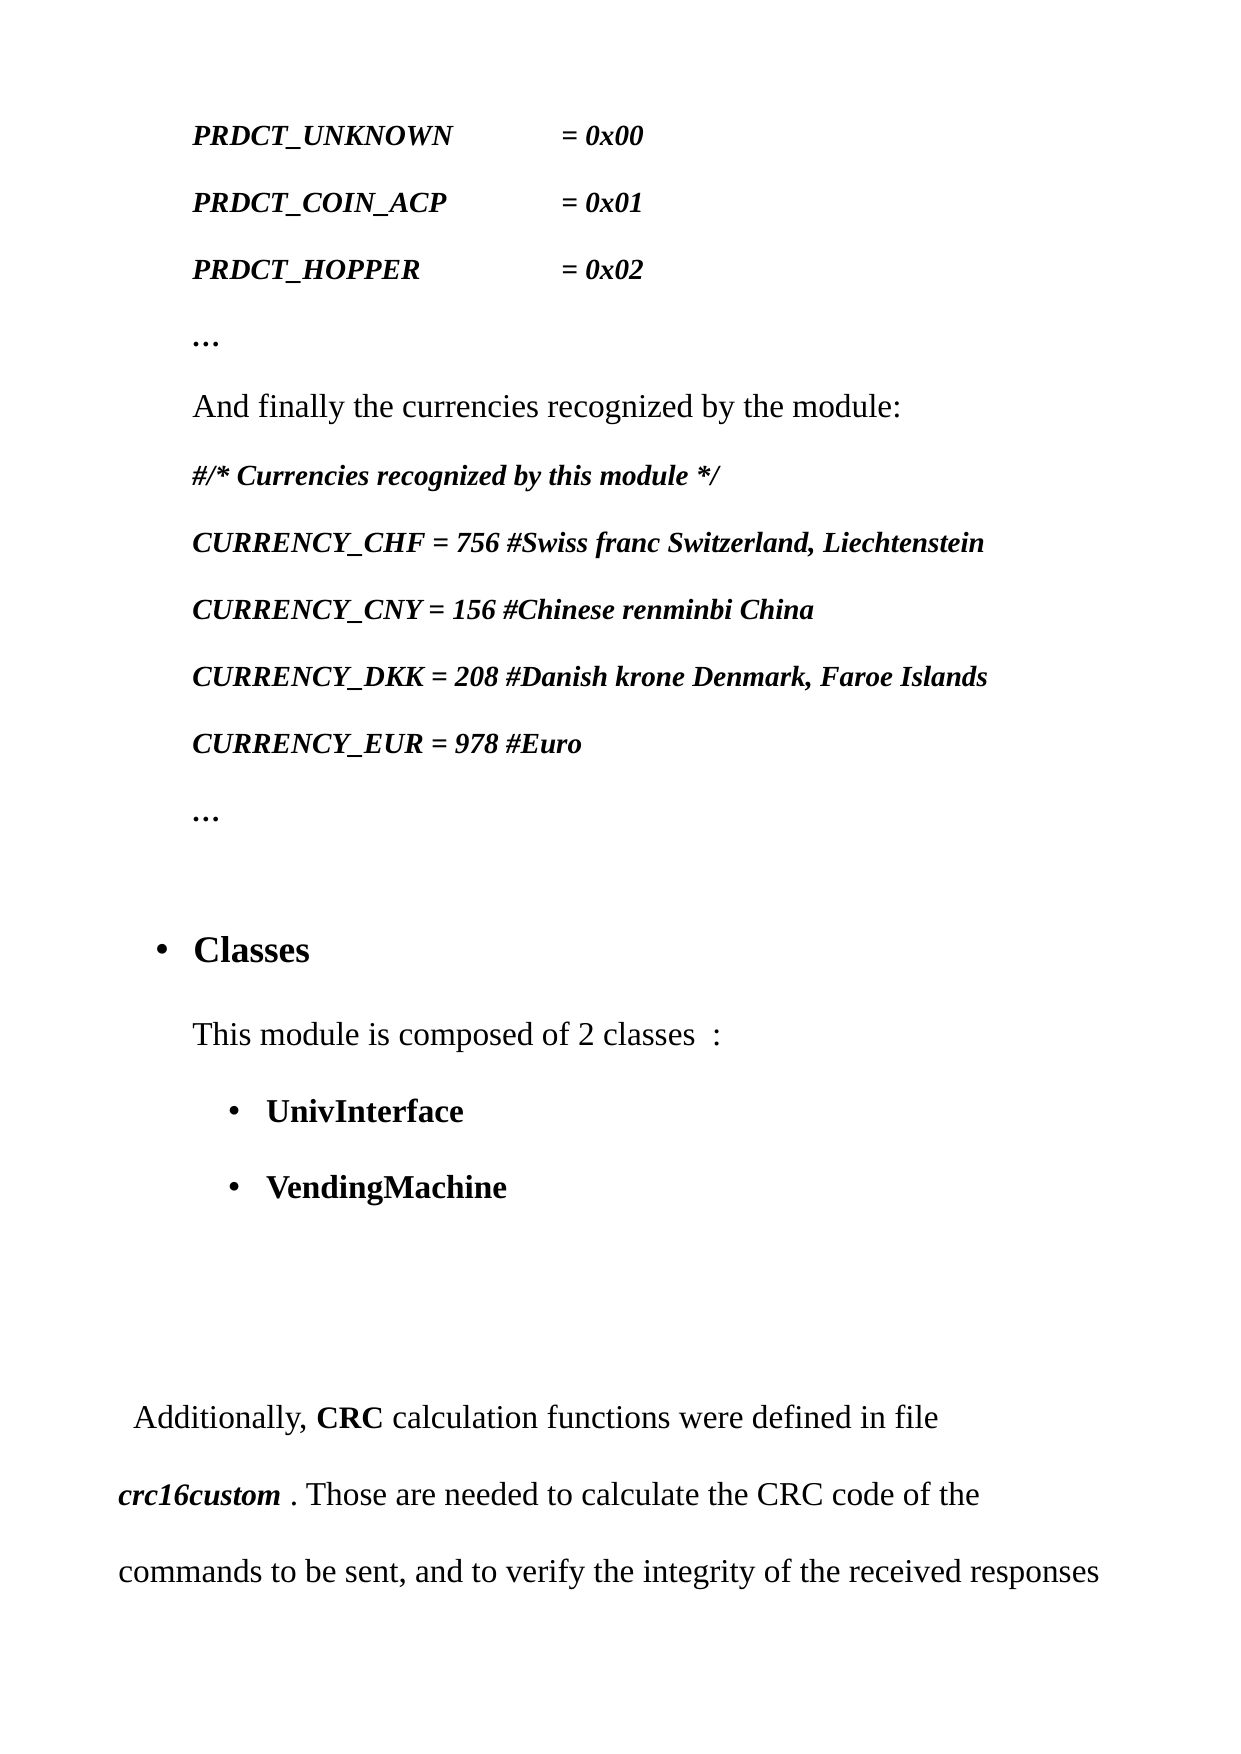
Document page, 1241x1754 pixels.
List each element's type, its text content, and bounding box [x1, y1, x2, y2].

text CURRENCY_CHF = 756 #Swiss franc Switzerland, Liechtenstein [192, 525, 1122, 559]
text And finally the currencies recognized by the module: #/* Currencies recognized by this module */ [192, 386, 1122, 492]
list Classes [156, 928, 1122, 971]
text PRDCT_UNKNOWN = 0x00 [192, 118, 1122, 152]
text This module is composed of 2 classes : [118, 1014, 1122, 1052]
list UnivInterface [228, 1091, 1122, 1129]
text … [192, 794, 1122, 827]
text PRDCT_COIN_ACP = 0x01 [192, 185, 1122, 219]
text … [192, 319, 1122, 353]
text Additionally, CRC calculation functions were defined in file crc16custom . Those are needed to calculate the CRC code of the commands to be sent, and to verify the integrity of the received responses [118, 1397, 1122, 1589]
text PRDCT_HOPPER = 0x02 [192, 252, 1122, 286]
list VendingMachine [228, 1167, 1122, 1206]
text CURRENCY_EUR = 978 #Euro [192, 727, 1122, 760]
text CURRENCY_DKK = 208 #Danish krone Denmark, Faroe Islands [192, 659, 1122, 693]
text CURRENCY_CNY = 156 #Chinese renminbi China [192, 592, 1122, 626]
